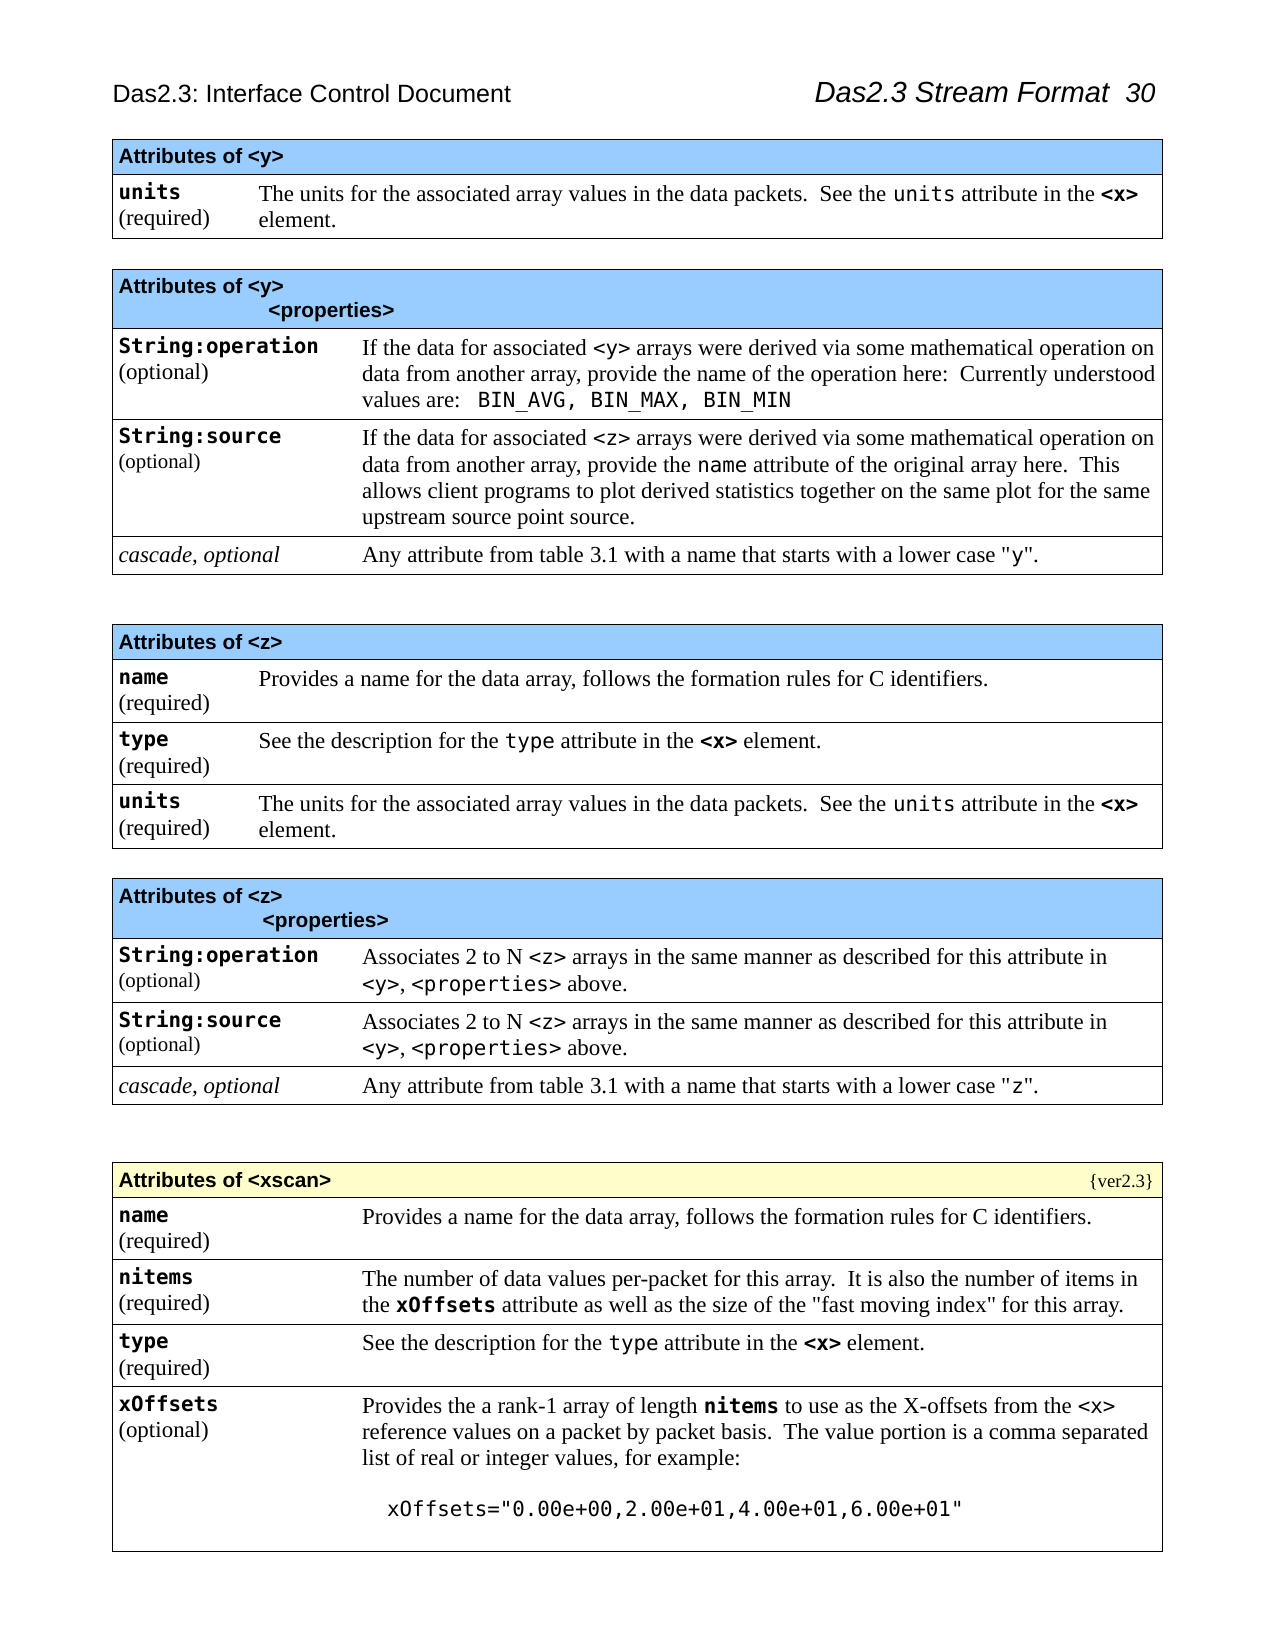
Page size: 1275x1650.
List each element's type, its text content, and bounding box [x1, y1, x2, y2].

table_cell The units for the associated array values in the data packets. See the units attribute in the <x> element. [253, 175, 1162, 238]
table_cell Provides the a rank-1 array of length nitems to use as the X-offsets from the <x> reference values on a packet by packet basis. The value portion is a comma separated list of real or integer values, for example: xOffsets="0.00e+00,2.00e+01,4.00e+01,6.00e+01" [356, 1387, 1162, 1551]
table_cell cascade, optional [113, 1067, 356, 1104]
table_cell See the description for the type attribute in the <x> element. [253, 723, 1162, 784]
table_cell Any attribute from table 3.1 with a name that starts with a lower case "y". [356, 537, 1162, 573]
table_cell Associates 2 to N <z> arrays in the same manner as described for this attribute in <y>, <properties> above. [356, 939, 1162, 1002]
table_cell Provides a name for the data array, follows the formation rules for C identifiers. [356, 1198, 1162, 1259]
table_header Attributes of <y> <properties> [113, 270, 1162, 328]
table_cell name (required) [113, 660, 252, 722]
table_cell String:operation (optional) [113, 329, 356, 418]
table_cell String:operation (optional) [113, 939, 356, 1002]
table_cell If the data for associated <y> arrays were derived via some mathematical operation on data from another array, provide the name of the operation here: Currently understood values are: BIN_AVG, BIN_MAX, BIN_MIN [356, 329, 1162, 418]
table_header Attributes of <y> [113, 140, 1162, 174]
table_cell If the data for associated <z> arrays were derived via some mathematical operation on data from another array, provide the name attribute of the original array here. This allows client programs to plot derived statistics together on the same plot for the same upstream source point source. [356, 420, 1162, 536]
table_cell name (required) [113, 1198, 356, 1259]
table_cell Any attribute from table 3.1 with a name that starts with a lower case "z". [356, 1067, 1162, 1104]
table_cell cascade, optional [113, 537, 356, 573]
table_cell units (required) [113, 785, 252, 848]
table_header Attributes of <xscan> {ver2.3} [113, 1163, 1162, 1197]
table_cell See the description for the type attribute in the <x> element. [356, 1325, 1162, 1386]
table_cell Provides a name for the data array, follows the formation rules for C identifiers. [253, 660, 1162, 722]
table_cell type (required) [113, 1325, 356, 1386]
table_cell nitems (required) [113, 1260, 356, 1324]
table_cell The number of data values per-packet for this array. It is also the number of items in the xOffsets attribute as well as the size of the "fast moving index" for this array. [356, 1260, 1162, 1324]
table_cell String:source (optional) [113, 420, 356, 536]
table_cell Associates 2 to N <z> arrays in the same manner as described for this attribute in <y>, <properties> above. [356, 1003, 1162, 1066]
table_cell units (required) [113, 175, 252, 238]
table_header Attributes of <z> <properties> [113, 879, 1162, 938]
table_cell The units for the associated array values in the data packets. See the units attribute in the <x> element. [253, 785, 1162, 848]
table_cell xOffsets (optional) [113, 1387, 356, 1551]
table_header Attributes of <z> [113, 625, 1162, 659]
table_cell String:source (optional) [113, 1003, 356, 1066]
table_cell type (required) [113, 723, 252, 784]
